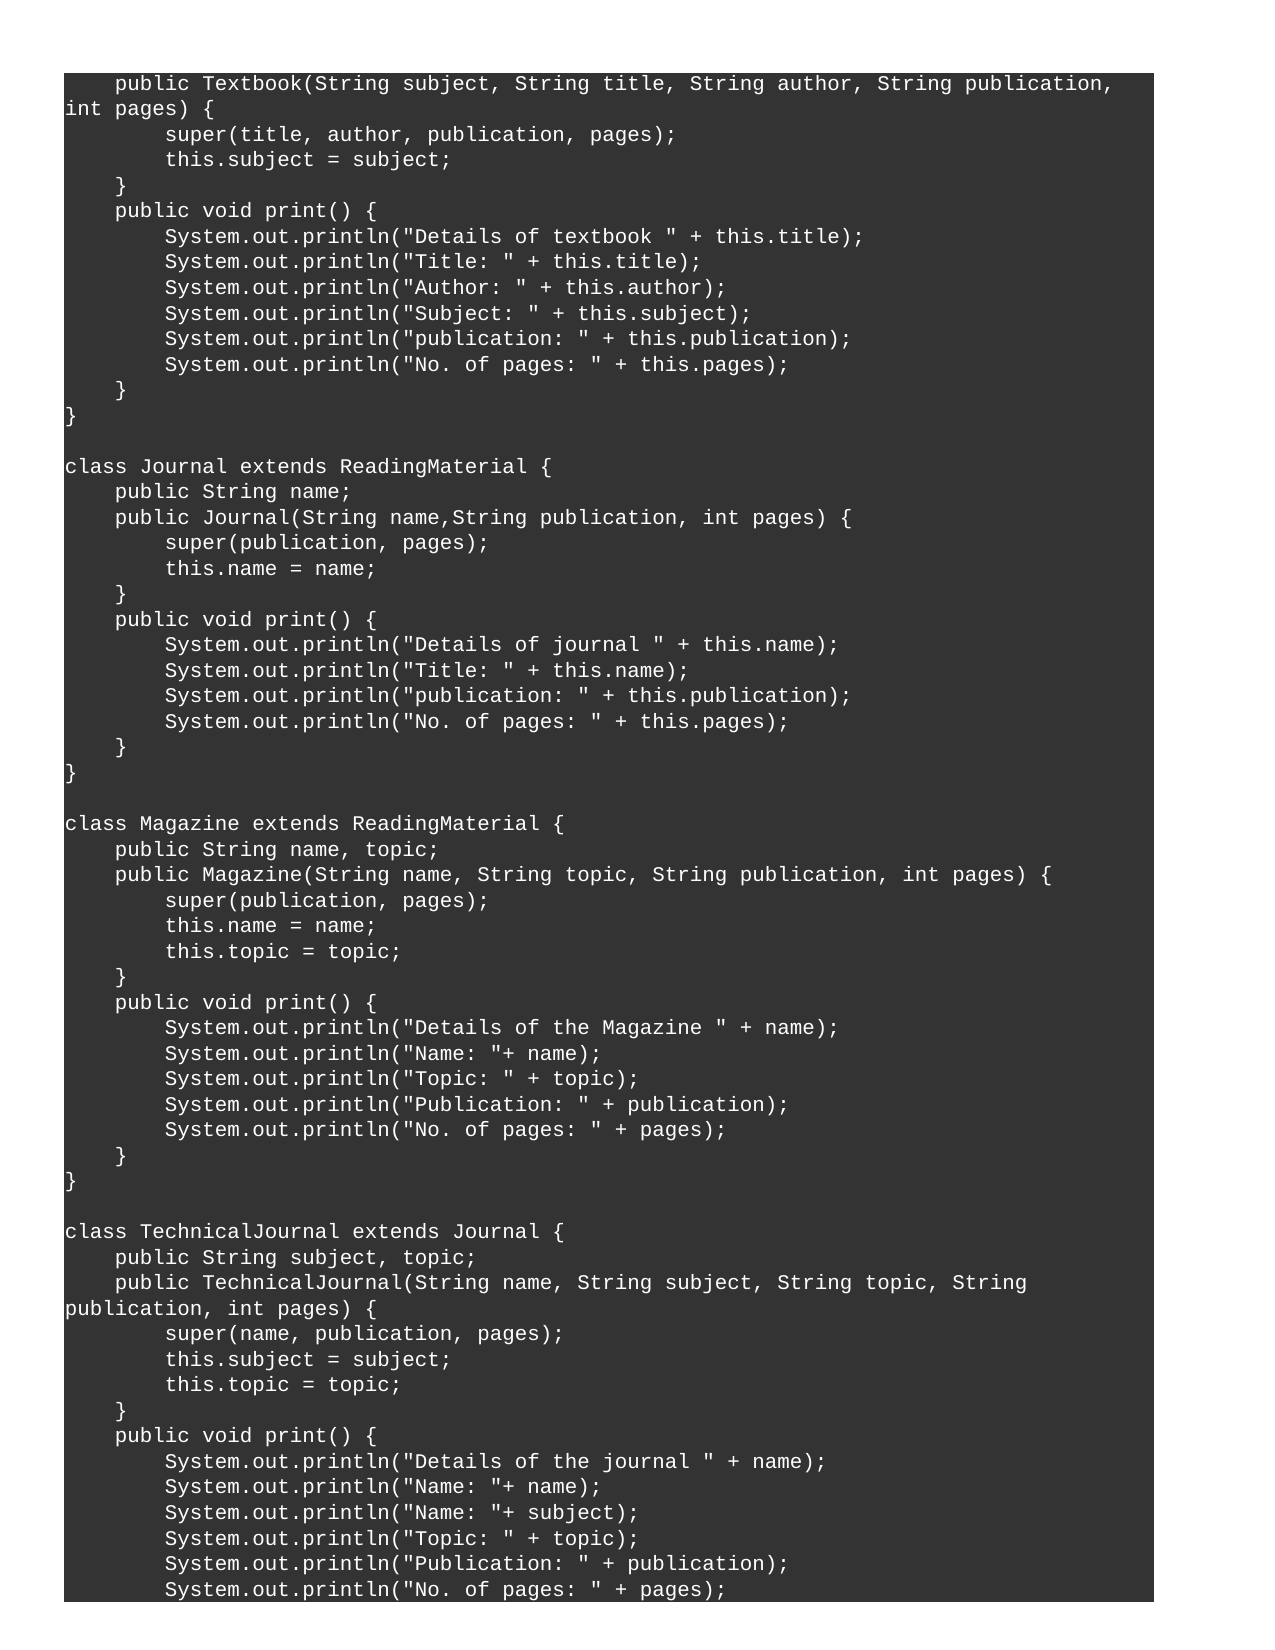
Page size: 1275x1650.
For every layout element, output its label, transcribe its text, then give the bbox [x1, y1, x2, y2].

text public String subject, topic; [64, 1247, 1154, 1271]
text public String name; [64, 481, 1154, 505]
text System.out.println("Author: " + this.author); [64, 277, 1154, 301]
text } [64, 1145, 1154, 1168]
text this.name = name; [64, 915, 1154, 939]
text System.out.println("Publication: " + publication); [64, 1553, 1154, 1577]
text System.out.println("Title: " + this.title); [64, 252, 1154, 275]
text System.out.println("No. of pages: " + this.pages); [64, 711, 1154, 734]
text } [64, 175, 1154, 199]
text System.out.println("No. of pages: " + pages); [64, 1119, 1154, 1143]
text public TechnicalJournal(String name, String subject, String topic, String publication, int pages) { [64, 1272, 1154, 1322]
text System.out.println("Details of textbook " + this.title); [64, 226, 1154, 250]
text public void print() { [64, 201, 1154, 224]
text class TechnicalJournal extends Journal { [64, 1221, 1154, 1245]
text System.out.println("Name: "+ subject); [64, 1502, 1154, 1526]
text } [64, 762, 1154, 786]
text } [64, 1400, 1154, 1424]
text System.out.println("Details of the Magazine " + name); [64, 1017, 1154, 1041]
text System.out.println("Subject: " + this.subject); [64, 303, 1154, 326]
text this.subject = subject; [64, 149, 1154, 173]
text class Journal extends ReadingMaterial { [64, 456, 1154, 479]
text this.name = name; [64, 558, 1154, 581]
text System.out.println("Topic: " + topic); [64, 1068, 1154, 1092]
text System.out.println("publication: " + this.publication); [64, 328, 1154, 352]
text public String name, topic; [64, 838, 1154, 862]
text System.out.println("Topic: " + topic); [64, 1528, 1154, 1551]
text System.out.println("Name: "+ name); [64, 1043, 1154, 1066]
text this.subject = subject; [64, 1349, 1154, 1373]
text System.out.println("No. of pages: " + pages); [64, 1579, 1154, 1602]
text } [64, 1170, 1154, 1194]
text class Magazine extends ReadingMaterial { [64, 813, 1154, 837]
text } [64, 583, 1154, 607]
text public void print() { [64, 1426, 1154, 1449]
text System.out.println("publication: " + this.publication); [64, 685, 1154, 709]
text } [64, 405, 1154, 428]
text } [64, 379, 1154, 403]
text public void print() { [64, 992, 1154, 1015]
text } [64, 736, 1154, 760]
text this.topic = topic; [64, 1374, 1154, 1398]
text System.out.println("No. of pages: " + this.pages); [64, 354, 1154, 377]
text public Journal(String name,String publication, int pages) { [64, 507, 1154, 530]
text System.out.println("Title: " + this.name); [64, 660, 1154, 683]
text this.topic = topic; [64, 941, 1154, 964]
text super(name, publication, pages); [64, 1323, 1154, 1347]
text super(publication, pages); [64, 532, 1154, 556]
text public Textbook(String subject, String title, String author, String publication, int pages) { [64, 73, 1154, 122]
text System.out.println("Details of the journal " + name); [64, 1451, 1154, 1475]
text super(title, author, publication, pages); [64, 124, 1154, 148]
text System.out.println("Details of journal " + this.name); [64, 634, 1154, 658]
text } [64, 966, 1154, 990]
text System.out.println("Publication: " + publication); [64, 1094, 1154, 1117]
text System.out.println("Name: "+ name); [64, 1477, 1154, 1500]
text public void print() { [64, 609, 1154, 632]
text public Magazine(String name, String topic, String publication, int pages) { [64, 864, 1154, 888]
text super(publication, pages); [64, 889, 1154, 913]
